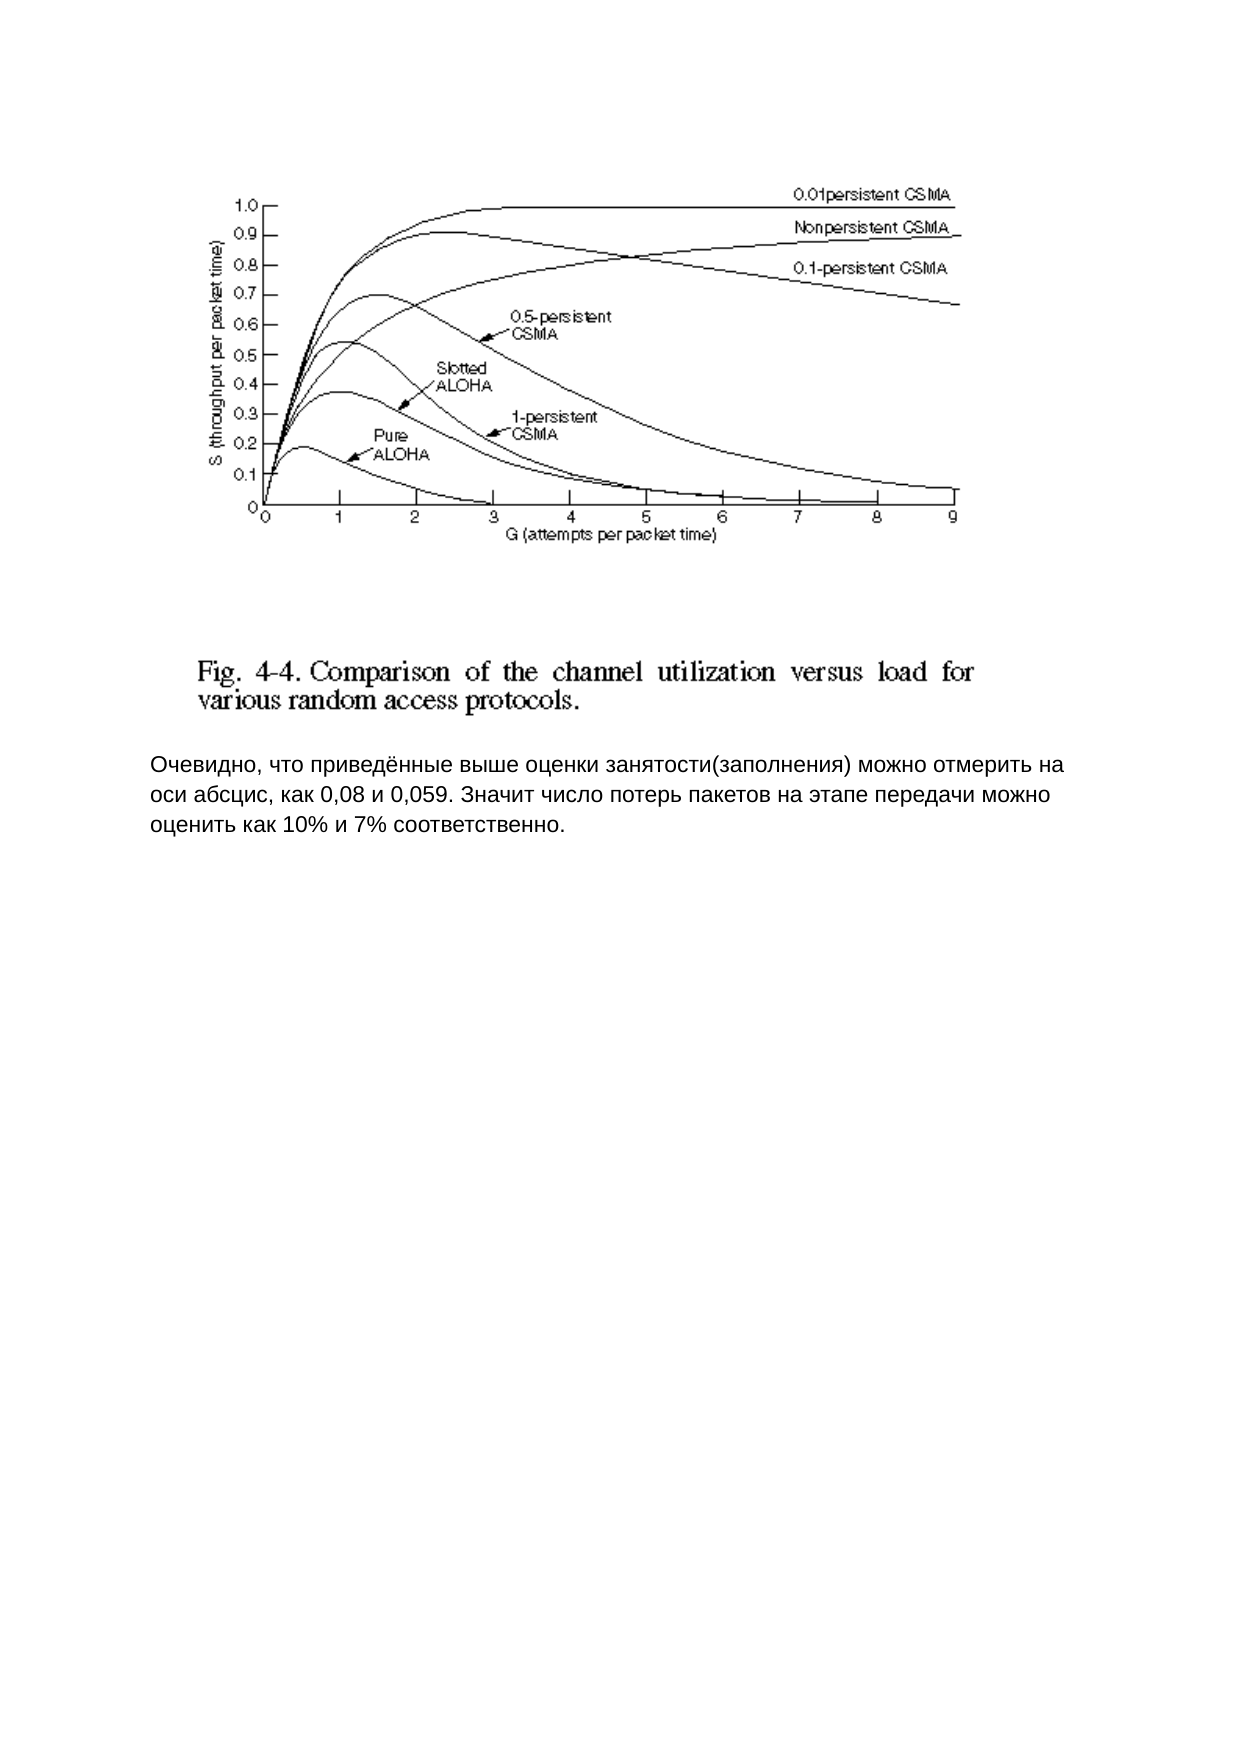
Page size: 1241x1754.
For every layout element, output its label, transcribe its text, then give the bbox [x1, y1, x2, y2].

text Очевидно, что приведённые выше оценки занятости(заполнения) можно отмерить на оси абсцис, как 0,08 и 0,059. Значит число потерь пакетов на этапе передачи можно оценить как 10% и 7% соответственно. [150, 751, 1090, 837]
picture [150, 150, 993, 747]
